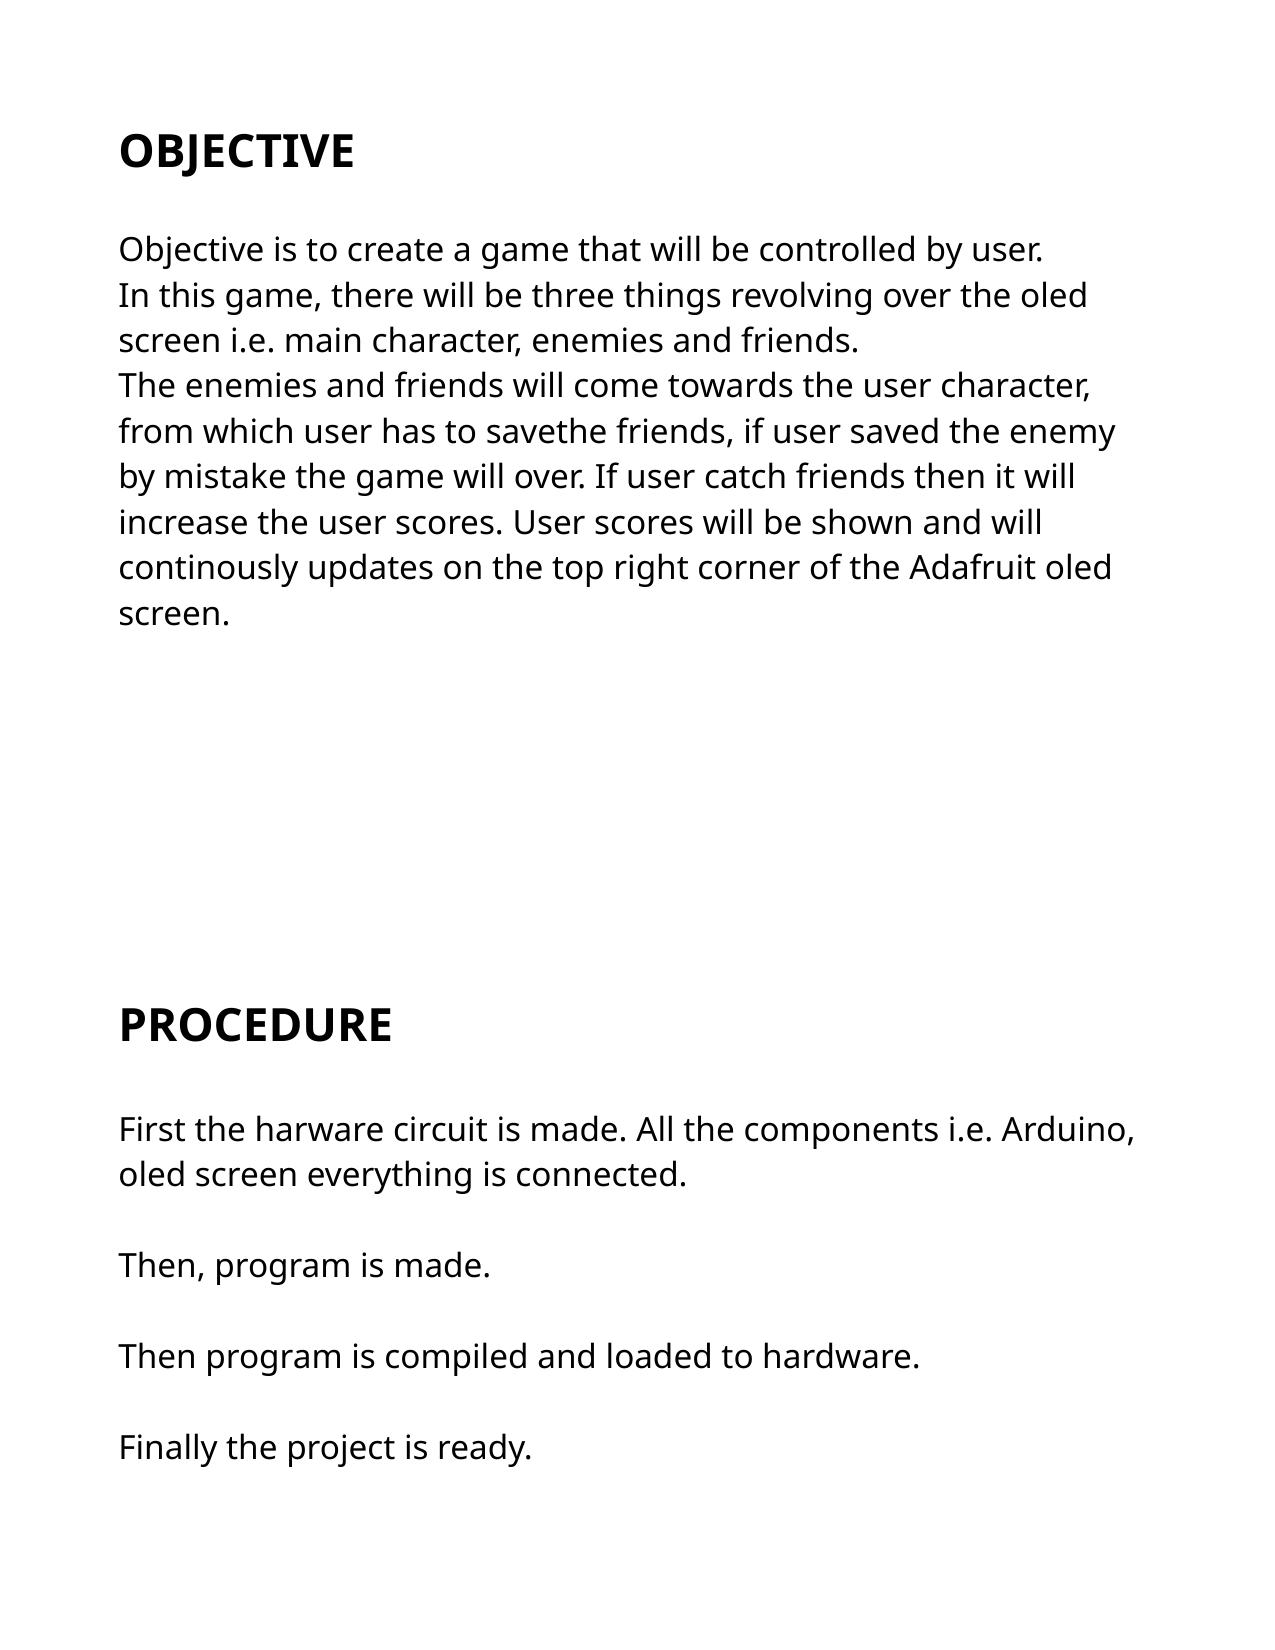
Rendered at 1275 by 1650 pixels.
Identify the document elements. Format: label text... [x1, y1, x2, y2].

text Objective is to create a game that will be controlled by user. [118, 226, 1157, 271]
text OBJECTIVE [118, 118, 1157, 181]
text The enemies and friends will come towards the user character, from which user has to savethe friends, if user saved the enemy by mistake the game will over. If user catch friends then it will increase the user scores. User scores will be shown and will continously updates on the top right corner of the Adafruit oled screen. [118, 362, 1157, 635]
text In this game, there will be three things revolving over the oled screen i.e. main character, enemies and friends. [118, 271, 1157, 362]
text Then, program is made. [118, 1242, 1157, 1287]
text Finally the project is ready. [118, 1423, 1157, 1469]
text First the harware circuit is made. All the components i.e. Arduino, oled screen everything is connected. [118, 1106, 1157, 1196]
text Then program is compiled and loaded to hardware. [118, 1333, 1157, 1378]
text PROCEDURE [118, 992, 1157, 1054]
